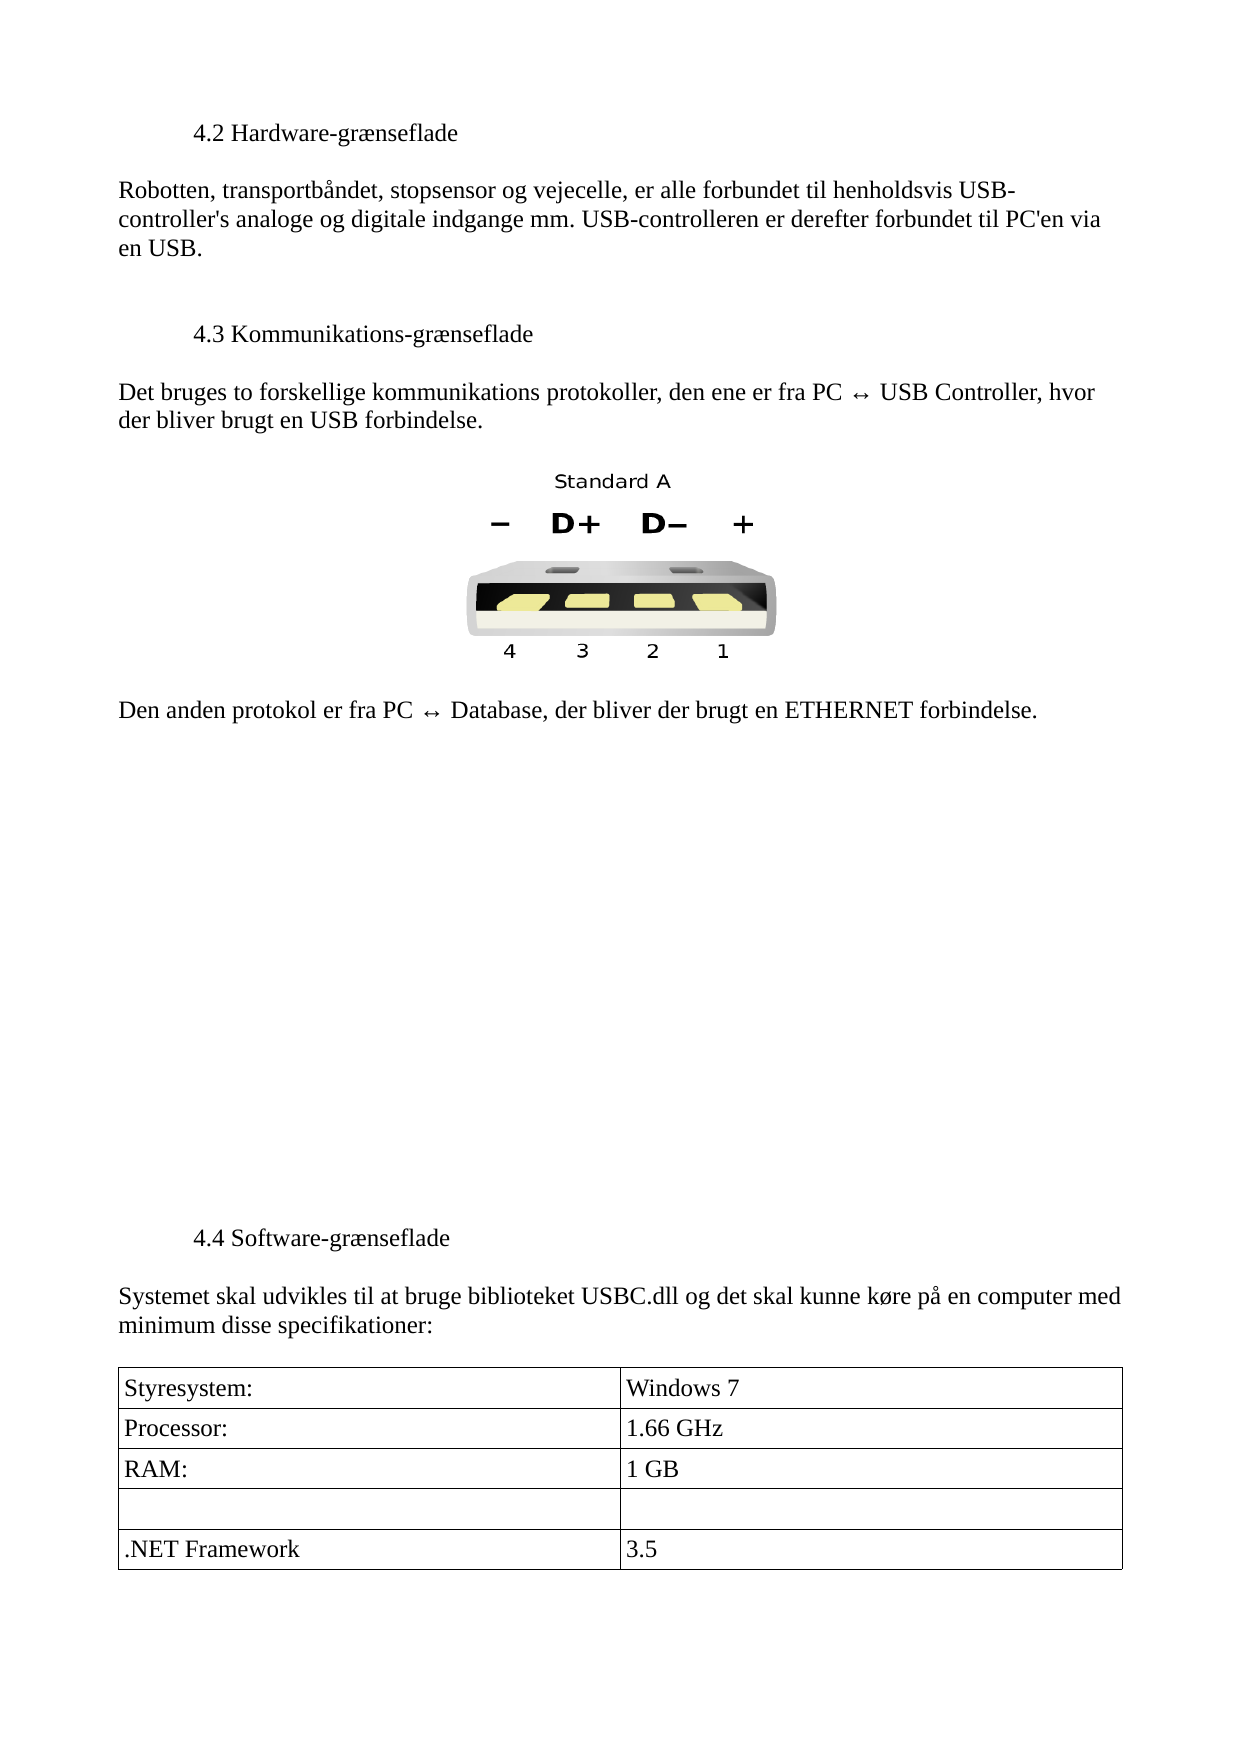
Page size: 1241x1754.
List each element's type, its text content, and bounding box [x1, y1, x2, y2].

table_cell Processor: [119, 1409, 620, 1448]
table_header Styresystem: [119, 1368, 620, 1408]
list Software-grænseflade [193, 1223, 1122, 1252]
table_cell [621, 1489, 1122, 1528]
text Det bruges to forskellige kommunikations protokoller, den ene er fra PC ↔ USB Controller, hvor der bliver brugt en USB forbindelse. [118, 377, 1122, 434]
list Kommunikations-grænseflade [193, 319, 1122, 348]
table_cell RAM: [119, 1449, 620, 1488]
table_cell .NET Framework [119, 1530, 620, 1569]
text Systemet skal udvikles til at bruge biblioteket USBC.dll og det skal kunne køre på en computer med minimum disse specifikationer: [118, 1281, 1122, 1338]
text Den anden protokol er fra PC ↔ Database, der bliver der brugt en ETHERNET forbindelse. [118, 695, 1122, 724]
table_cell 3.5 [621, 1530, 1122, 1569]
list Hardware-grænseflade [193, 118, 1122, 147]
text Robotten, transportbåndet, stopsensor og vejecelle, er alle forbundet til henholdsvis USB-controller's analoge og digitale indgange mm. USB-controlleren er derefter forbundet til PC'en via en USB. [118, 176, 1122, 262]
table_cell 1 GB [621, 1449, 1122, 1488]
table_header Windows 7 [621, 1368, 1122, 1408]
table_cell [119, 1489, 620, 1528]
table_cell 1.66 GHz [621, 1409, 1122, 1448]
